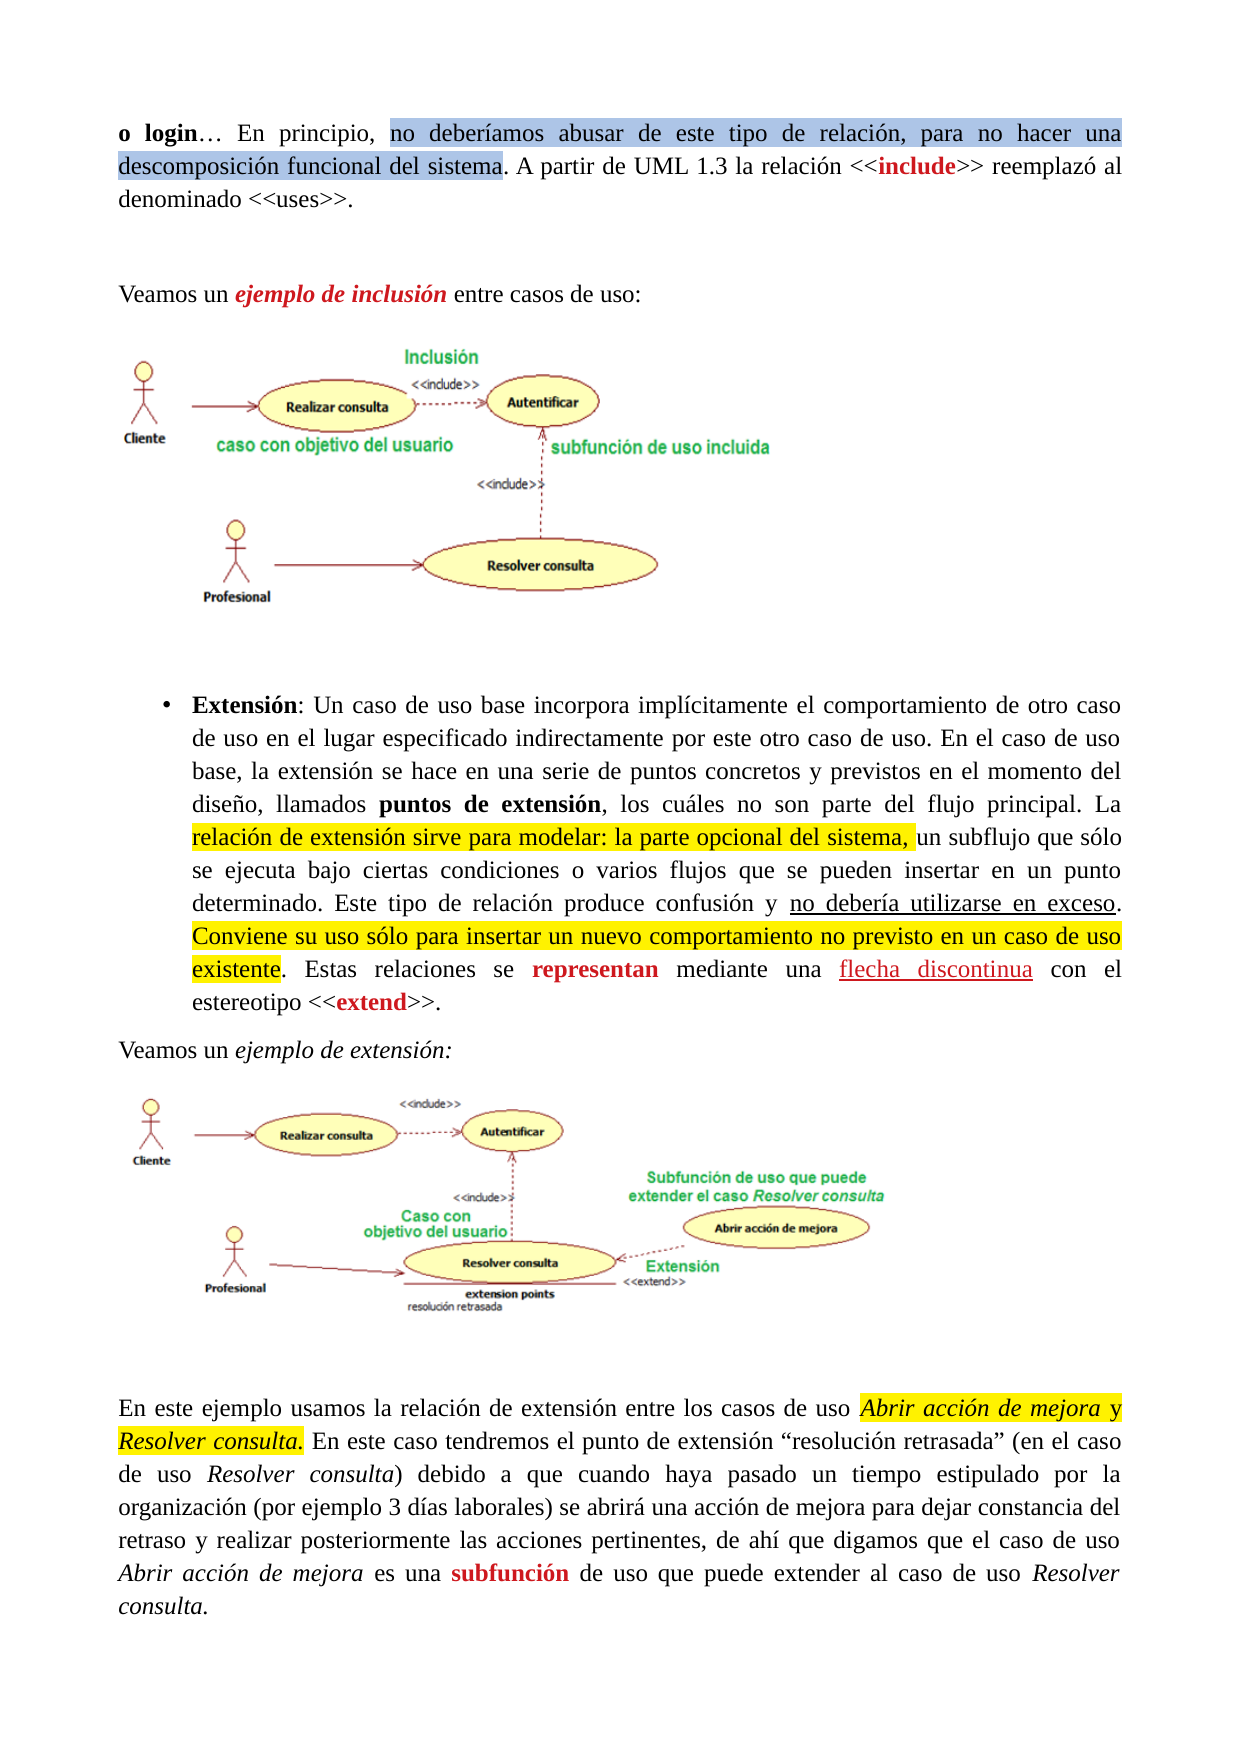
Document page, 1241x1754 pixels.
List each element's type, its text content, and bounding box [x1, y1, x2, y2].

text En este ejemplo usamos la relación de extensión entre los casos de uso Abrir acción de mejora y Resolver consulta. En este caso tendremos el punto de extensión “resolución retrasada” (en el caso de uso Resolver consulta) debido a que cuando haya pasado un tiempo estipulado por la organización (por ejemplo 3 días laborales) se abrirá una acción de mejora para dejar constancia del retraso y realizar posteriormente las acciones pertinentes, de ahí que digamos que el caso de uso Abrir acción de mejora es una subfunción de uso que puede extender al caso de uso Resolver consulta. [118, 1393, 1122, 1620]
text Veamos un ejemplo de inclusión entre casos de uso: [118, 279, 1122, 308]
text o login… En principio, no deberíamos abusar de este tipo de relación, para no hacer una descomposición funcional del sistema. A partir de UML 1.3 la relación <<include>> reemplazó al denominado <<uses>>. [118, 118, 1122, 213]
list Extensión: Un caso de uso base incorpora implícitamente el comportamiento de otro caso de uso en el lugar especificado indirectamente por este otro caso de uso. En el caso de uso base, la extensión se hace en una serie de puntos concretos y previstos en el momento del diseño, llamados puntos de extensión, los cuáles no son parte del flujo principal. La relación de extensión sirve para modelar: la parte opcional del sistema, un subflujo que sólo se ejecuta bajo ciertas condiciones o varios flujos que se pueden insertar en un punto determinado. Este tipo de relación produce confusión y no debería utilizarse en exceso. Conviene su uso sólo para insertar un nuevo comportamiento no previsto en un caso de uso existente. Estas relaciones se representan mediante una flecha discontinua con el estereotipo <<extend>>. [162, 690, 1122, 1016]
picture [118, 327, 775, 624]
text Veamos un ejemplo de extensión: [118, 1035, 1122, 1064]
picture [118, 1082, 900, 1327]
